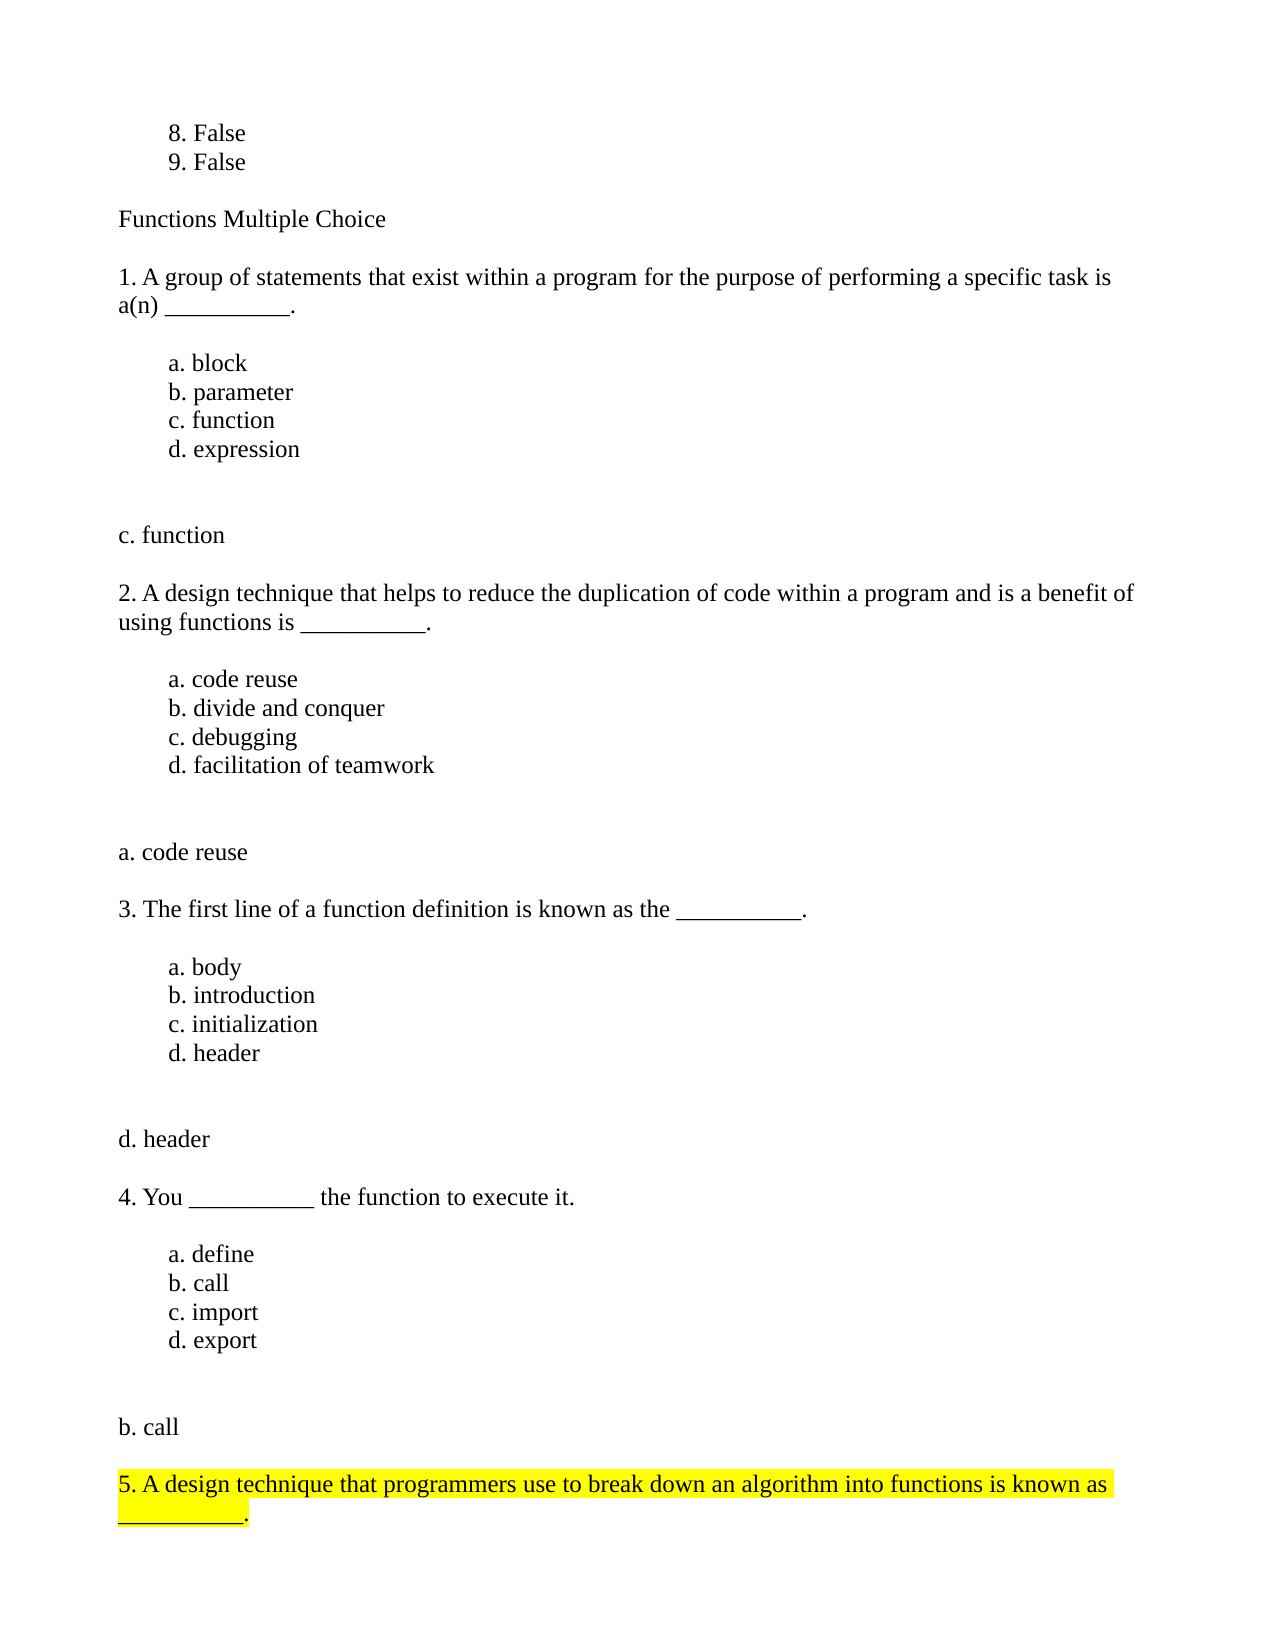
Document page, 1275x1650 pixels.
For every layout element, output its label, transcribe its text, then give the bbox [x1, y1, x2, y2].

text a. block [118, 348, 1157, 377]
text d. header [118, 1038, 1157, 1067]
text 8. False [118, 118, 1157, 147]
text 1. A group of statements that exist within a program for the purpose of performing a specific task is a(n) __________. [118, 262, 1157, 319]
text a. code reuse [118, 837, 1157, 866]
text Functions Multiple Choice [118, 204, 1157, 233]
text b. introduction [118, 981, 1157, 1009]
text c. function [118, 521, 1157, 549]
text a. code reuse [118, 664, 1157, 693]
text d. header [118, 1124, 1157, 1153]
text c. initialization [118, 1009, 1157, 1038]
text b. parameter [118, 377, 1157, 406]
text b. call [118, 1268, 1157, 1297]
text b. divide and conquer [118, 693, 1157, 722]
text 2. A design technique that helps to reduce the duplication of code within a program and is a benefit of using functions is __________. [118, 578, 1157, 636]
text 4. You __________ the function to execute it. [118, 1182, 1157, 1211]
text d. facilitation of teamwork [118, 751, 1157, 779]
text a. body [118, 952, 1157, 981]
text 5. A design technique that programmers use to break down an algorithm into functions is known as __________. [118, 1469, 1157, 1527]
text a. define [118, 1239, 1157, 1268]
text c. import [118, 1297, 1157, 1326]
text 3. The first line of a function definition is known as the __________. [118, 894, 1157, 923]
text d. export [118, 1326, 1157, 1354]
text c. function [118, 406, 1157, 434]
text c. debugging [118, 722, 1157, 751]
text 9. False [118, 147, 1157, 176]
text d. expression [118, 434, 1157, 463]
text b. call [118, 1412, 1157, 1441]
